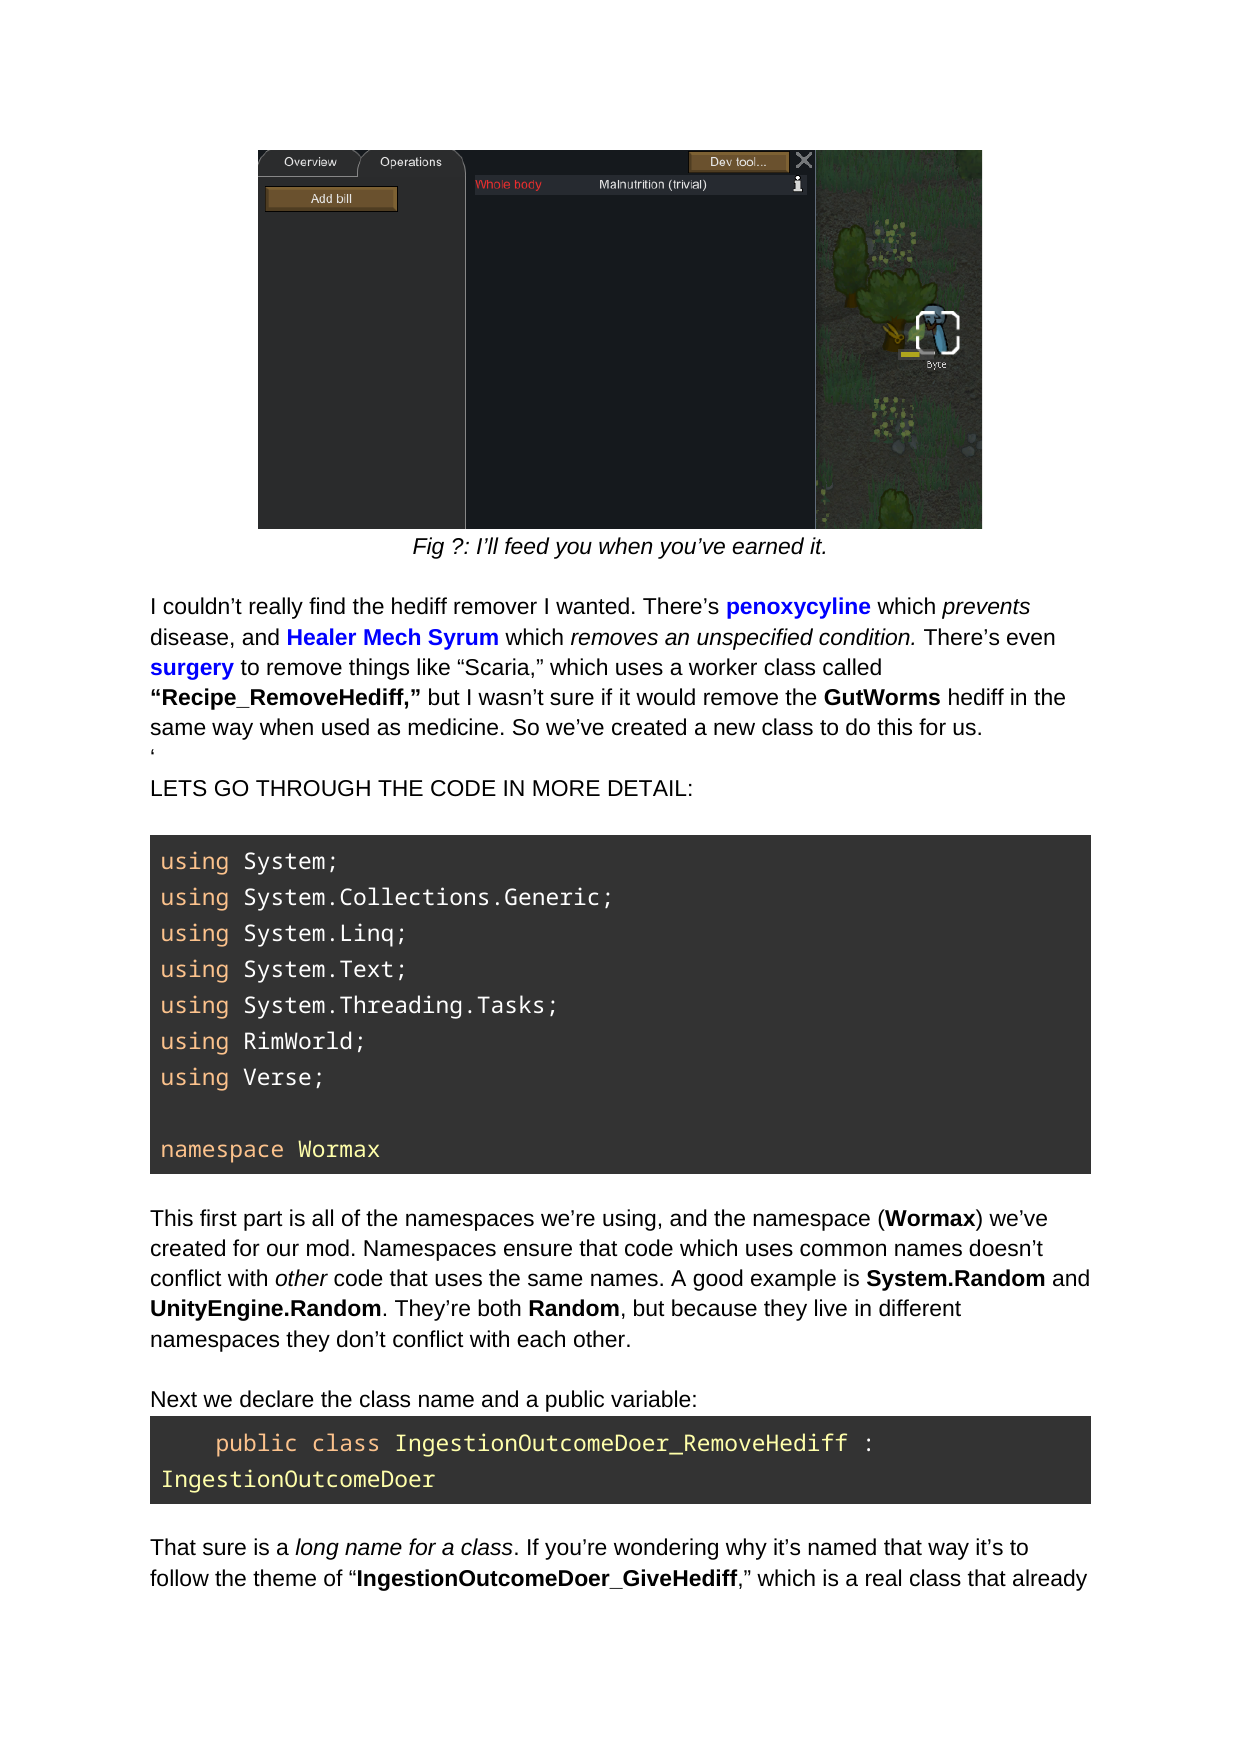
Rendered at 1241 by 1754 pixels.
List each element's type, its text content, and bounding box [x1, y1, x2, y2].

text That sure is a long name for a class. If you’re wondering why it’s named that way it’s to follow the theme of “IngestionOutcomeDoer_GiveHediff,” which is a real class that already [150, 1534, 1090, 1591]
text ‘ [150, 744, 1090, 771]
text I couldn’t really find the hediff remover I wanted. There’s penoxycyline which prevents disease, and Healer Mech Syrum which removes an unspecified condition. There’s even surgery to remove things like “Scaria,” which uses a worker class called “Recipe_RemoveHediff,” but I wasn’t sure if it would remove the GutWorms hediff in the same way when used as medicine. So we’ve created a new class to do this for us. [150, 593, 1090, 740]
text Next we declare the class name and a public variable: [150, 1386, 1090, 1412]
table_header public class IngestionOutcomeDoer_RemoveHediff : IngestionOutcomeDoer [150, 1416, 1091, 1504]
text Fig ?: I’ll feed you when you’ve earned it. [150, 533, 1090, 559]
table_header using System; using System.Collections.Generic; using System.Linq; using System.Text; using System.Threading.Tasks; using RimWorld; using Verse; namespace Wormax [150, 835, 1091, 1174]
text LETS GO THROUGH THE CODE IN MORE DETAIL: [150, 774, 1090, 801]
text This first part is all of the namespaces we’re using, and the namespace (Wormax) we’ve created for our mod. Namespaces ensure that code which uses common names doesn’t conflict with other code that uses the same names. A good example is System.Random and UnityEngine.Random. They’re both Random, but because they live in different namespaces they don’t conflict with each other. [150, 1205, 1090, 1352]
picture [258, 150, 983, 529]
